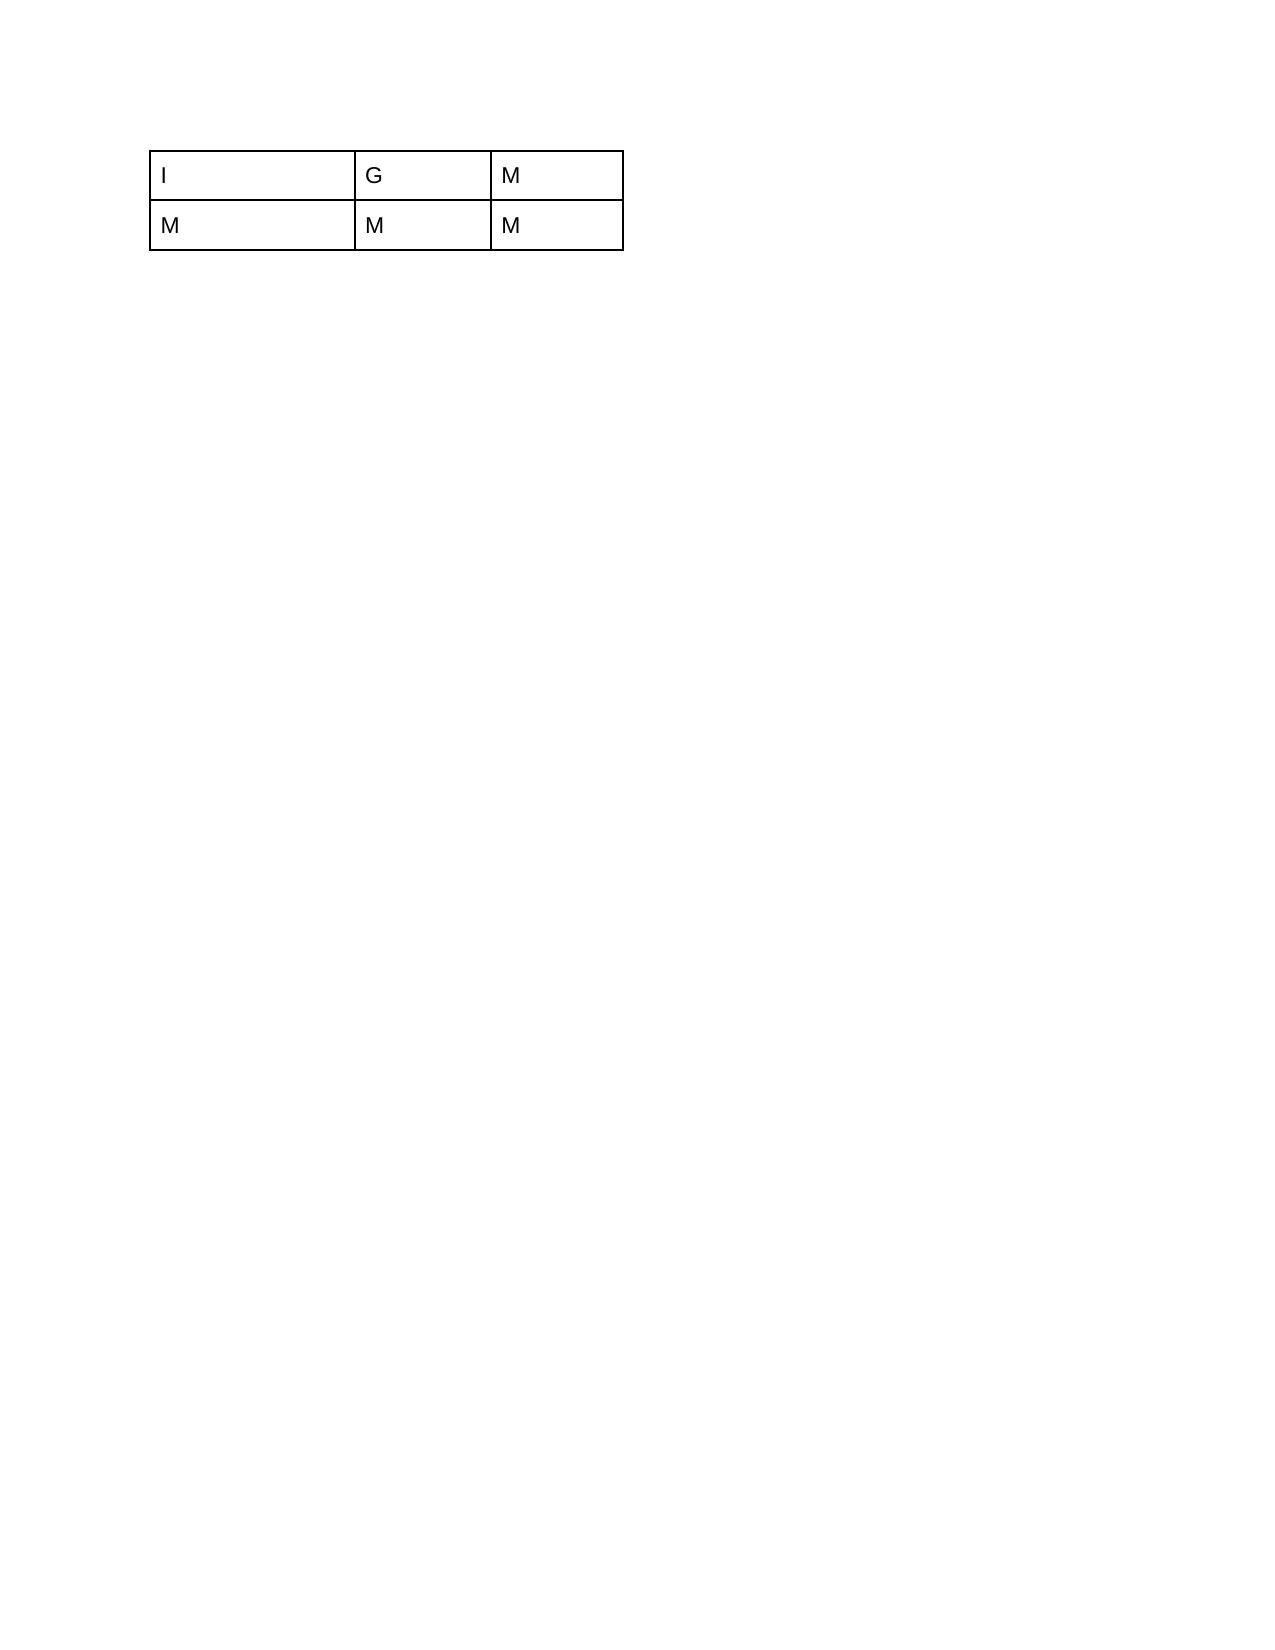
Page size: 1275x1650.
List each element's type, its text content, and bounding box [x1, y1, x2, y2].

table_cell G [356, 152, 490, 199]
table_cell M [356, 201, 490, 248]
table_cell M [492, 152, 622, 199]
table_cell M [151, 201, 354, 248]
table_cell I [151, 152, 354, 199]
table_cell M [492, 201, 622, 248]
